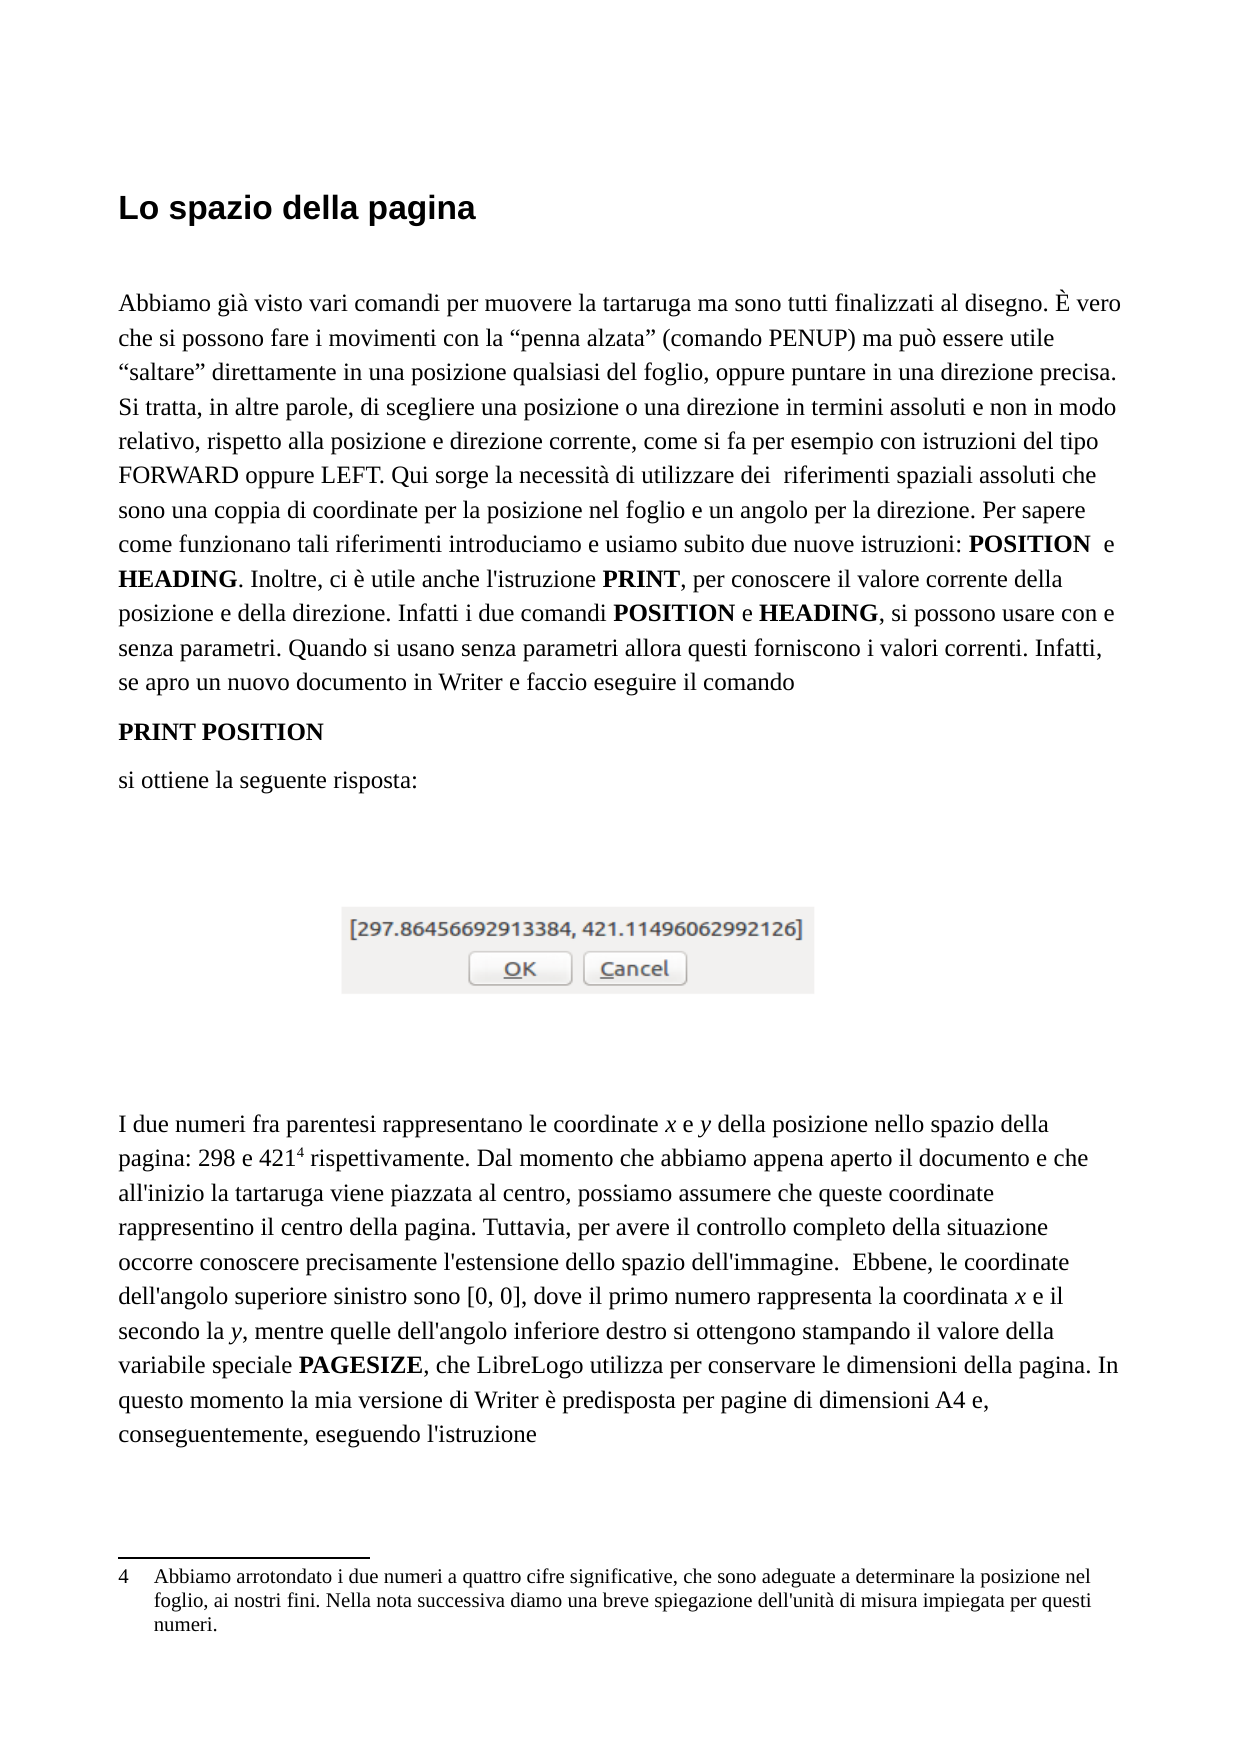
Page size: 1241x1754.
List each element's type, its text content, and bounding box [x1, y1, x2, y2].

text Abbiamo arrotondato i due numeri a quattro cifre significative, che sono adeguate a determinare la posizione nel foglio, ai nostri fini. Nella nota successiva diamo una breve spiegazione dell'unità di misura impiegata per questi numeri. [118, 1564, 1122, 1636]
text I due numeri fra parentesi rappresentano le coordinate x e y della posizione nello spazio della pagina: 298 e 421 rispettivamente. Dal momento che abbiamo appena aperto il documento e che all'inizio la tartaruga viene piazzata al centro, possiamo assumere che queste coordinate rappresentino il centro della pagina. Tuttavia, per avere il controllo completo della situazione occorre conoscere precisamente l'estensione dello spazio dell'immagine. Ebbene, le coordinate dell'angolo superiore sinistro sono [0, 0], dove il primo numero rappresenta la coordinata x e il secondo la y, mentre quelle dell'angolo inferiore destro si ottengono stampando il valore della variabile speciale PAGESIZE, che LibreLogo utilizza per conservare le dimensioni della pagina. In questo momento la mia versione di Writer è predisposta per pagine di dimensioni A4 e, conseguentemente, eseguendo l'istruzione [118, 1109, 1122, 1448]
text si ottiene la seguente risposta: [118, 766, 1122, 794]
text Abbiamo già visto vari comandi per muovere la tartaruga ma sono tutti finalizzati al disegno. È vero che si possono fare i movimenti con la “penna alzata” (comando PENUP) ma può essere utile “saltare” direttamente in una posizione qualsiasi del foglio, oppure puntare in una direzione precisa. Si tratta, in altre parole, di scegliere una posizione o una direzione in termini assoluti e non in modo relativo, rispetto alla posizione e direzione corrente, come si fa per esempio con istruzioni del tipo FORWARD oppure LEFT. Qui sorge la necessità di utilizzare dei riferimenti spaziali assoluti che sono una coppia di coordinate per la posizione nel foglio e un angolo per la direzione. Per sapere come funzionano tali riferimenti introduciamo e usiamo subito due nuove istruzioni: POSITION e HEADING. Inoltre, ci è utile anche l'istruzione PRINT, per conoscere il valore corrente della posizione e della direzione. Infatti i due comandi POSITION e HEADING, si possono usare con e senza parametri. Quando si usano senza parametri allora questi forniscono i valori correnti. Infatti, se apro un nuovo documento in Writer e faccio eseguire il comando [118, 288, 1122, 696]
subtitle Lo spazio della pagina [118, 188, 1122, 227]
text PRINT POSITION [118, 717, 1122, 745]
picture [325, 856, 842, 1012]
